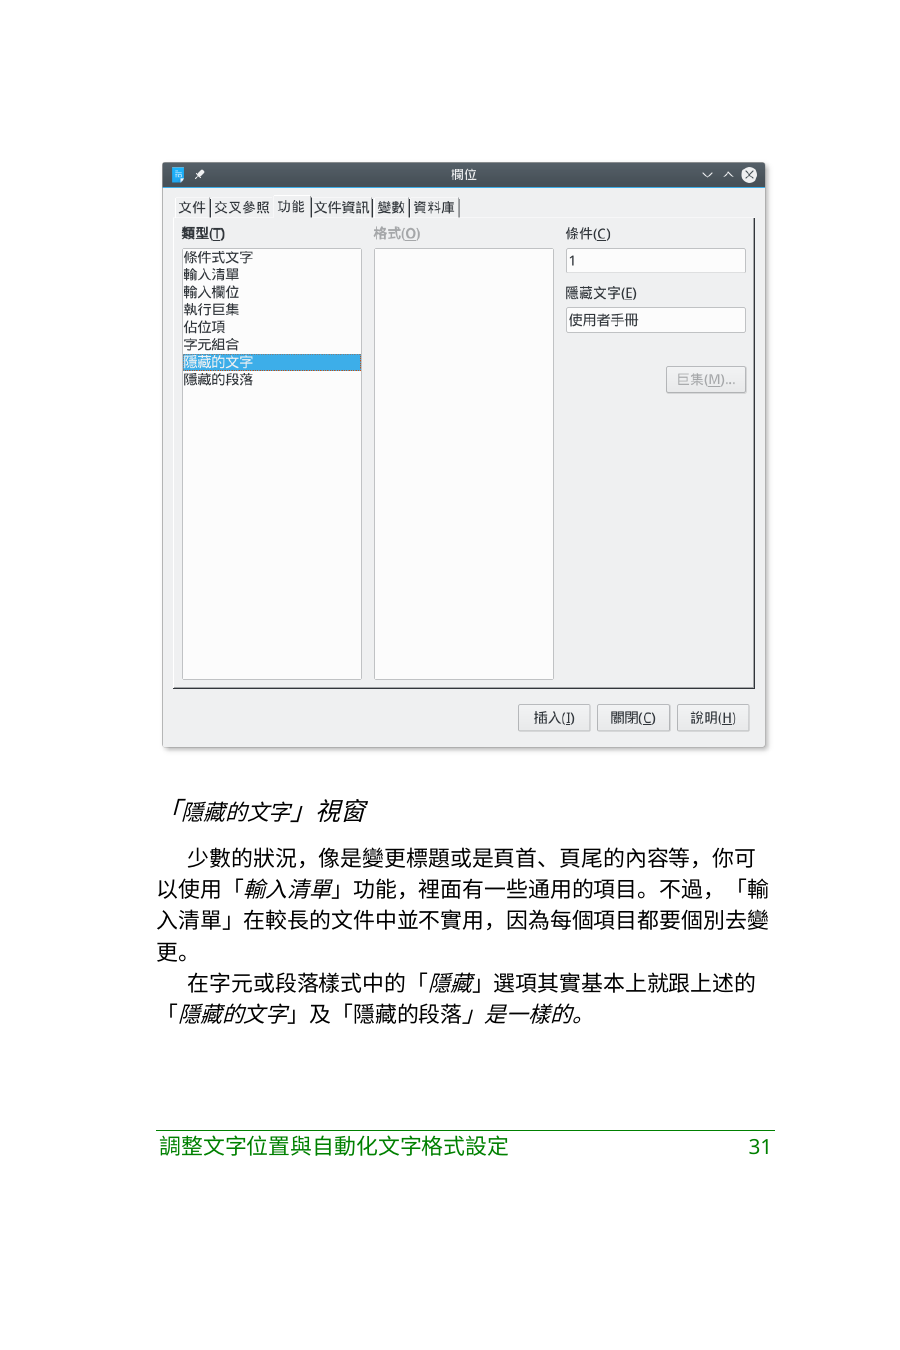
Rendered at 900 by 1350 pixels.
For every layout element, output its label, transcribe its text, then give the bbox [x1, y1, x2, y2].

table_header [156, 125, 775, 156]
text 在字元或段落樣式中的「隱藏」選項其實基本上就跟上述的「隱藏的文字」及「隱藏的段落」是一樣的。 [156, 966, 775, 1029]
picture [156, 156, 775, 758]
table_header [156, 758, 775, 791]
table_cell 「隱藏的文字」視窗 [156, 791, 775, 826]
text 少數的狀況，像是變更標題或是頁首、頁尾的內容等，你可以使用「輸入清單」功能，裡面有一些通用的項目。不過，「輸入清單」在較長的文件中並不實用，因為每個項目都要個別去變更。 [156, 841, 775, 966]
